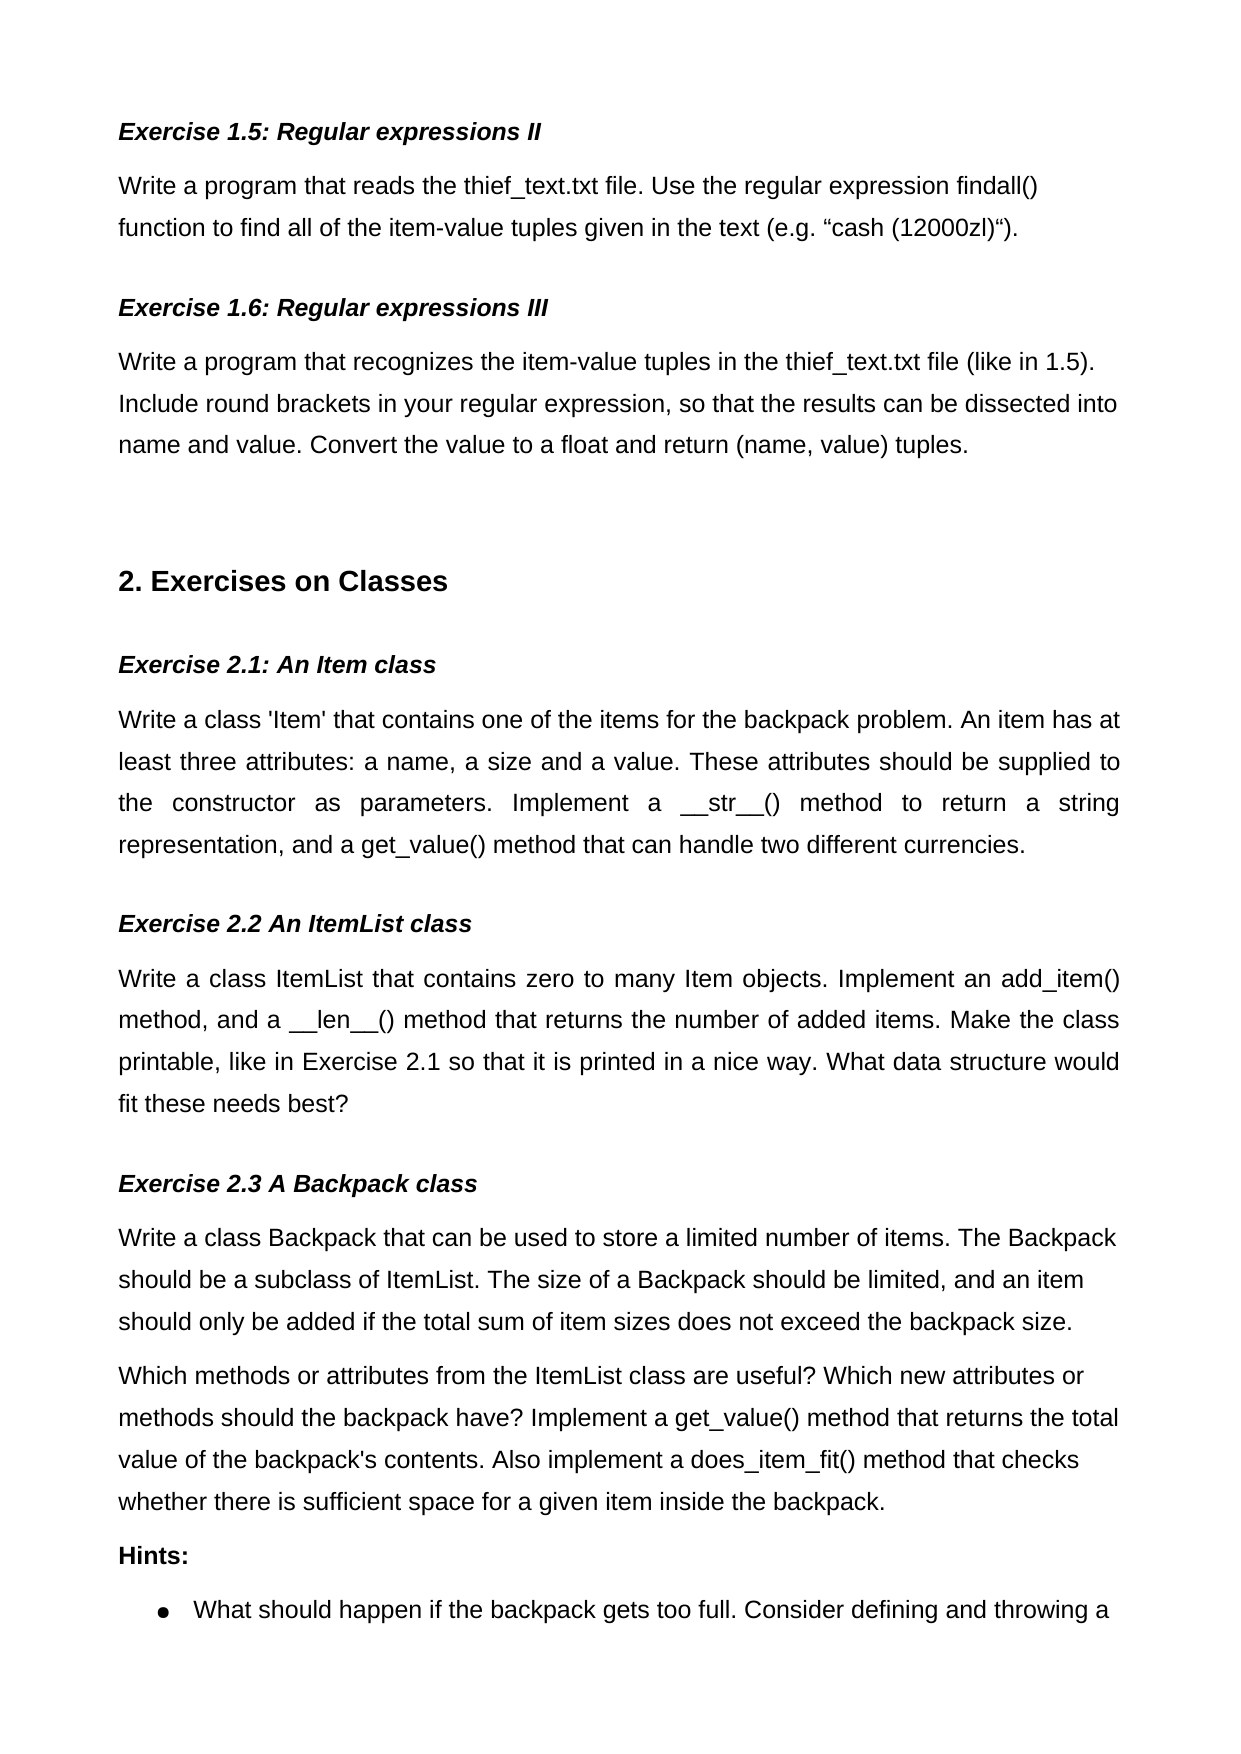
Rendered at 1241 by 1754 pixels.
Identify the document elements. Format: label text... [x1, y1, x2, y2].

subtitle Exercise 1.5: Regular expressions II [118, 118, 1122, 146]
text Write a class ItemList that contains zero to many Item objects. Implement an add_item() method, and a __len__() method that returns the number of added items. Make the class printable, like in Exercise 2.1 so that it is printed in a nice way. What data structure would fit these needs best? [118, 964, 1122, 1118]
text Write a class 'Item' that contains one of the items for the backpack problem. An item has at least three attributes: a name, a size and a value. These attributes should be supplied to the constructor as parameters. Implement a __str__() method to return a string representation, and a get_value() method that can handle two different currencies. [118, 705, 1122, 859]
text Write a class Backpack that can be used to store a limited number of items. The Backpack should be a subclass of ItemList. The size of a Backpack should be limited, and an item should only be added if the total sum of item sizes does not exceed the backpack size. [118, 1223, 1122, 1335]
subtitle 2. Exercises on Classes [118, 565, 1122, 598]
text Which methods or attributes from the ItemList class are useful? Which new attributes or methods should the backpack have? Implement a get_value() method that returns the total value of the backpack's contents. Also implement a does_item_fit() method that checks whether there is sufficient space for a given item inside the backpack. [118, 1362, 1122, 1515]
subtitle Exercise 2.3 A Backpack class [118, 1169, 1122, 1197]
text Hints: [118, 1542, 1122, 1569]
subtitle Exercise 2.1: An Item class [118, 651, 1122, 679]
text Write a program that recognizes the item-value tuples in the thief_text.txt file (like in 1.5). Include round brackets in your regular expression, so that the results can be dissected into name and value. Convert the value to a float and return (name, value) tuples. [118, 347, 1122, 459]
list What should happen if the backpack gets too full. Consider defining and throwing a [156, 1596, 1122, 1624]
text Write a program that reads the thief_text.txt file. Use the regular expression findall() function to find all of the item-value tuples given in the text (e.g. “cash (12000zl)“). [118, 172, 1122, 242]
subtitle Exercise 2.2 An ItemList class [118, 910, 1122, 938]
subtitle Exercise 1.6: Regular expressions III [118, 293, 1122, 321]
